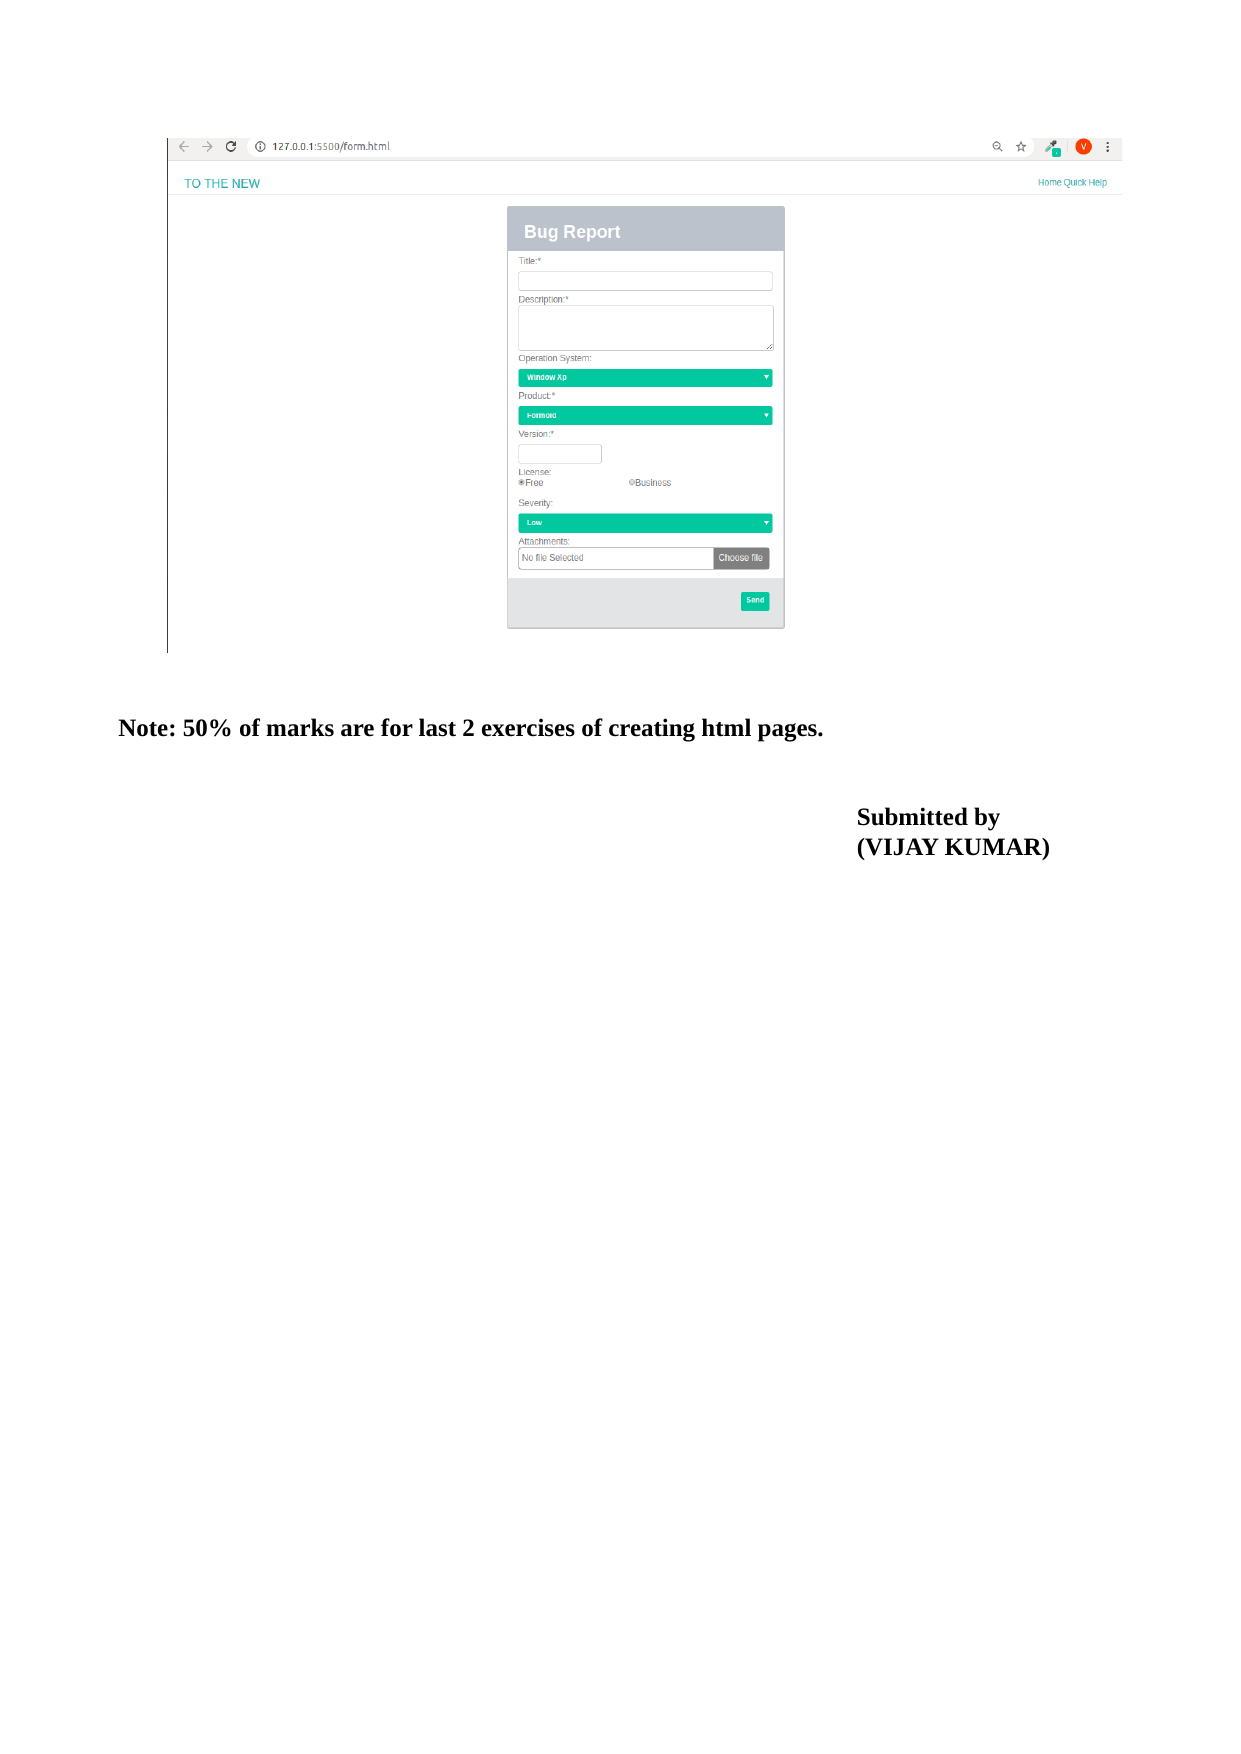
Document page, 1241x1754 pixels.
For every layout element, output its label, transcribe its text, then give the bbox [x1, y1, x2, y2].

picture [167, 138, 1123, 653]
text (VIJAY KUMAR) [118, 831, 1122, 861]
text Note: 50% of marks are for last 2 exercises of creating html pages. [118, 712, 1122, 742]
text Submitted by [118, 801, 1122, 831]
